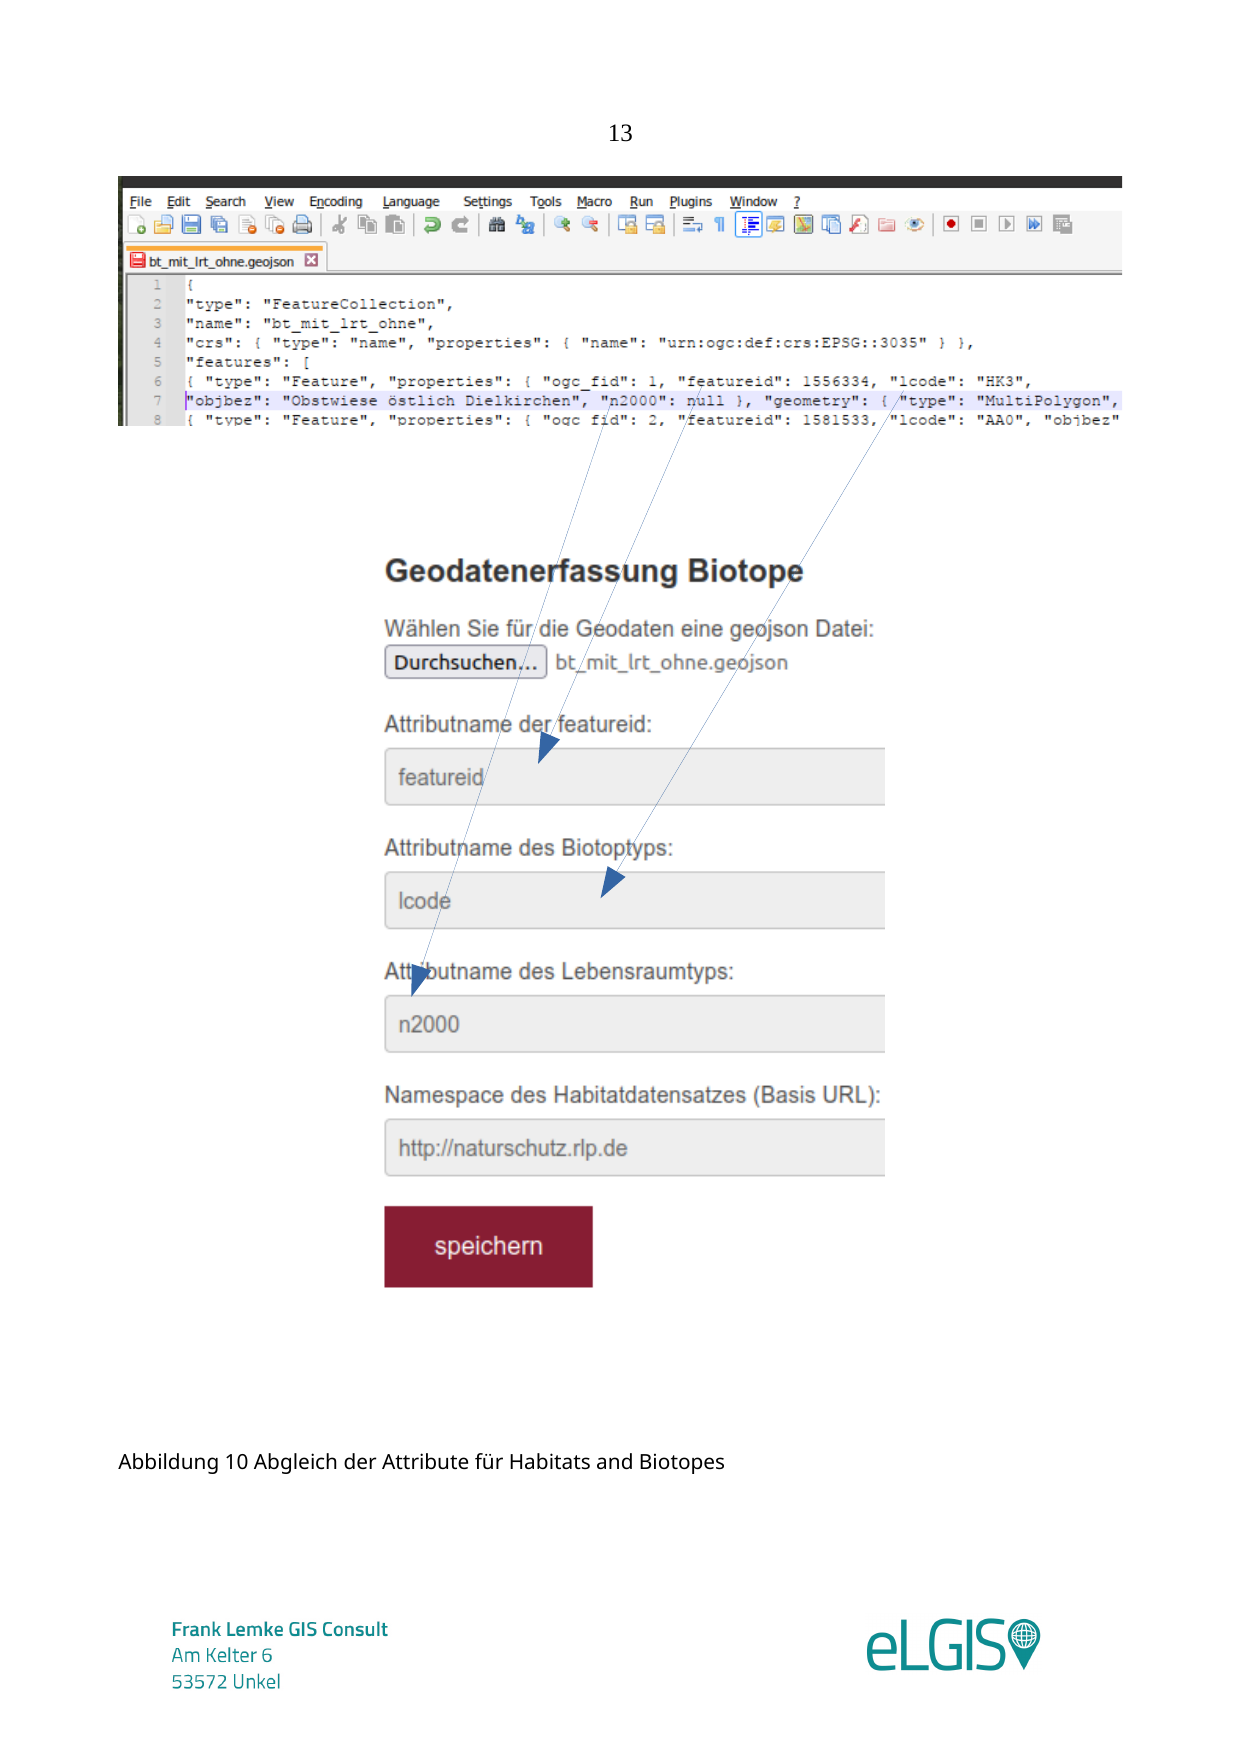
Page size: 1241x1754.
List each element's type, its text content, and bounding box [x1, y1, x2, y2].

text Abbildung 10 Abgleich der Attribute für Habitats and Biotopes [118, 1447, 1122, 1476]
picture [864, 1613, 1042, 1675]
picture [355, 493, 885, 1294]
picture [118, 176, 1123, 426]
picture [161, 1608, 398, 1705]
